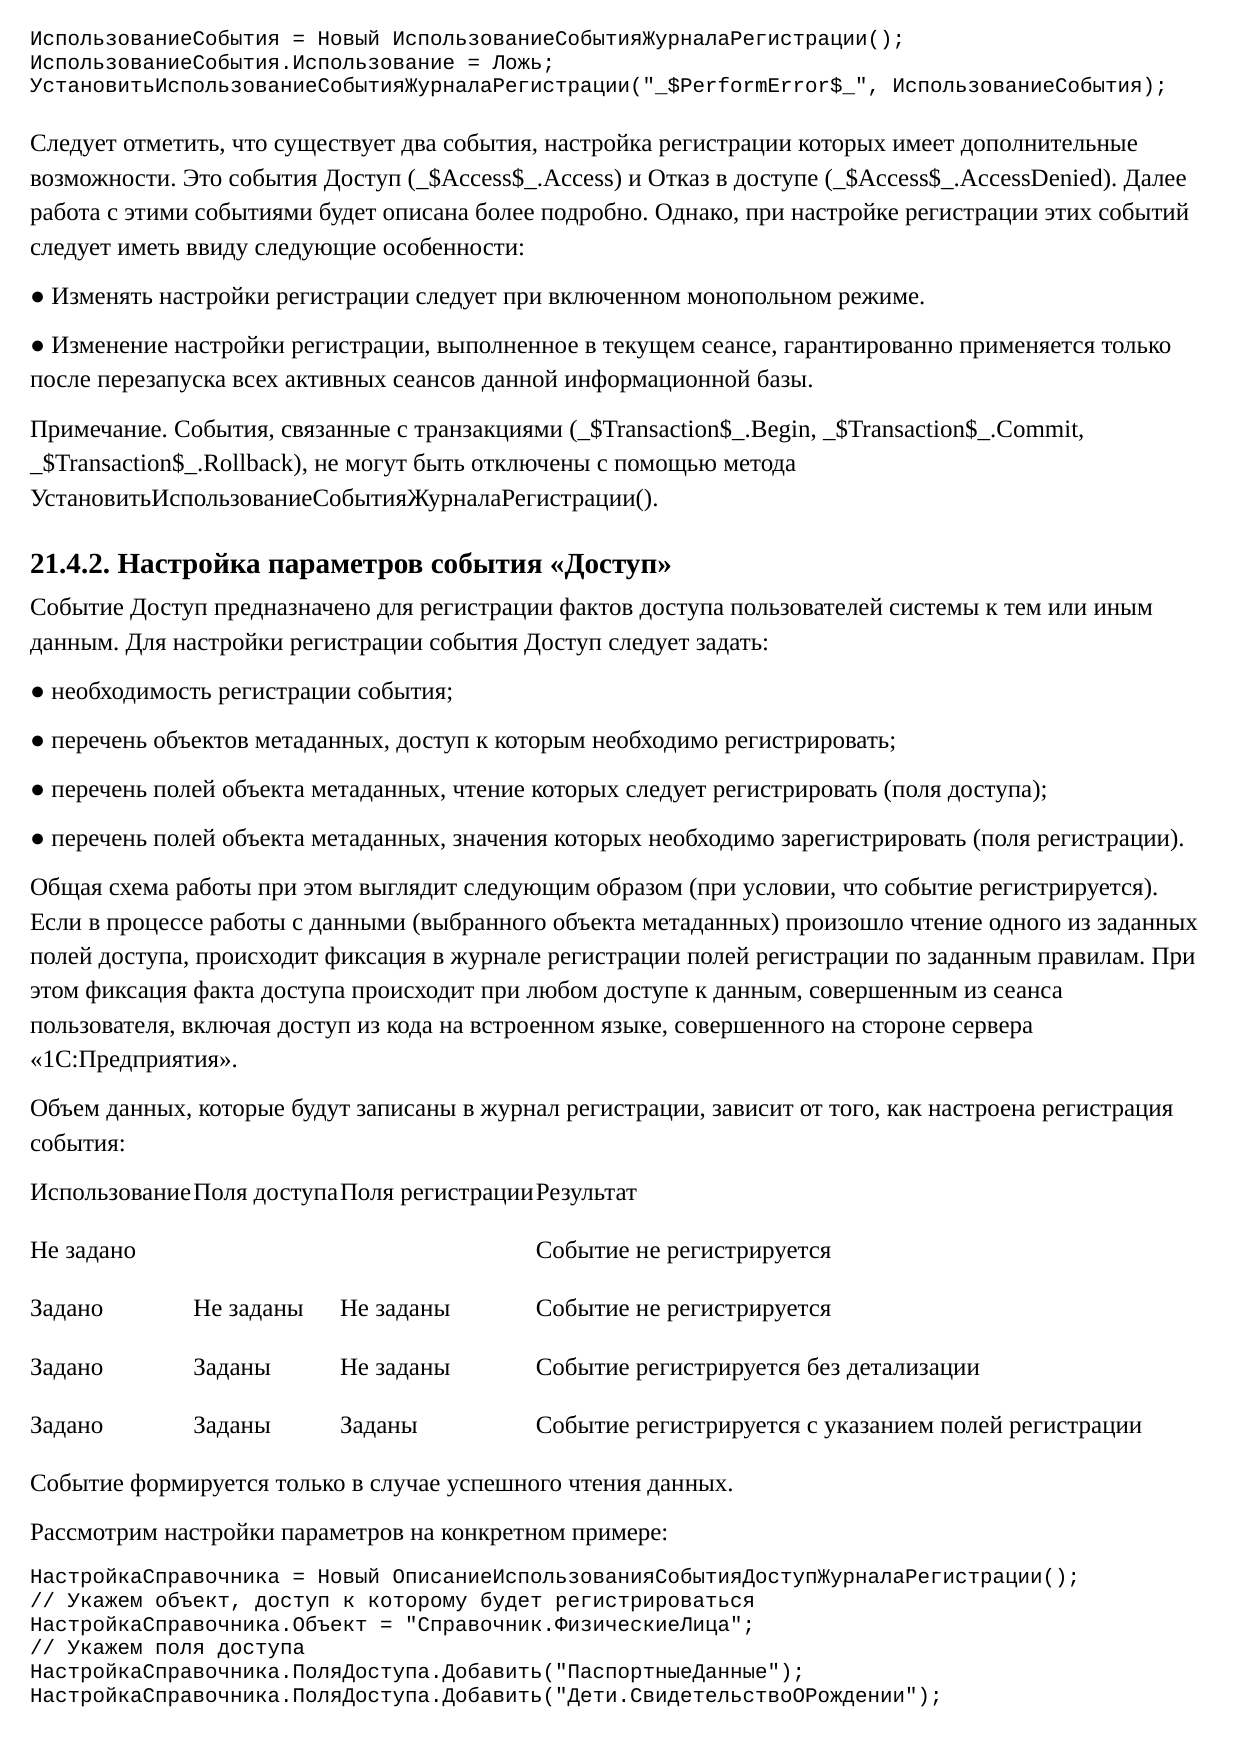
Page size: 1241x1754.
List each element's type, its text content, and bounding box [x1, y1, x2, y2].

text ● необходимость регистрации события; [30, 676, 1211, 704]
text ● перечень полей объекта метаданных, чтение которых следует регистрировать (поля доступа); [30, 774, 1211, 803]
subtitle 21.4.2. Настройка параметров события «Доступ» [30, 546, 1211, 580]
table_cell Задано [30, 1294, 193, 1352]
table_cell Задано [30, 1410, 193, 1468]
text НастройкаСправочника.Объект = "Справочник.ФизическиеЛица"; [30, 1614, 1211, 1637]
text ● перечень объектов метаданных, доступ к которым необходимо регистрировать; [30, 725, 1211, 754]
text Рассмотрим настройки параметров на конкретном примере: [30, 1517, 1211, 1546]
table_cell Событие не регистрируется [536, 1235, 1145, 1293]
table_cell Не заданы [340, 1294, 536, 1352]
table_cell Событие регистрируется без детализации [536, 1352, 1145, 1410]
text // Укажем поля доступа [30, 1637, 1211, 1661]
text Общая схема работы при этом выглядит следующим образом (при условии, что событие регистрируется). Если в процессе работы с данными (выбранного объекта метаданных) произошло чтение одного из заданных полей доступа, происходит фиксация в журнале регистрации полей регистрации по заданным правилам. При этом фиксация факта доступа происходит при любом доступе к данным, совершенным из сеанса пользователя, включая доступ из кода на встроенном языке, совершенного на стороне сервера «1С:Предприятия». [30, 872, 1211, 1073]
text Примечание. События, связанные с транзакциями (_$Transaction$_.Begin, _$Transaction$_.Commit, _$Transaction$_.Rollback), не могут быть отключены с помощью метода УстановитьИспользованиеСобытияЖурналаРегистрации(). [30, 414, 1211, 511]
table_cell Заданы [193, 1352, 340, 1410]
text Следует отметить, что существует два события, настройка регистрации которых имеет дополнительные возможности. Это события Доступ (_$Access$_.Access) и Отказ в доступе (_$Access$_.AccessDenied). Далее работа с этими событиями будет описана более подробно. Однако, при настройке регистрации этих событий следует иметь ввиду следующие особенности: [30, 128, 1211, 261]
text Объем данных, которые будут записаны в журнал регистрации, зависит от того, как настроена регистрация события: [30, 1093, 1211, 1157]
text ● перечень полей объекта метаданных, значения которых необходимо зарегистрировать (поля регистрации). [30, 823, 1211, 852]
text УстановитьИспользованиеСобытияЖурналаРегистрации("_$PerformError$_", ИспользованиеСобытия); [30, 75, 1211, 99]
table_cell Заданы [193, 1410, 340, 1468]
text ИспользованиеСобытия.Использование = Ложь; [30, 52, 1211, 75]
table_cell Не задано [30, 1235, 193, 1293]
table_cell [193, 1235, 340, 1293]
table_cell Событие регистрируется с указанием полей регистрации [536, 1410, 1145, 1468]
text НастройкаСправочника.ПоляДоступа.Добавить("Дети.СвидетельствоОРождении"); [30, 1684, 1211, 1708]
table_header Поля доступа [193, 1177, 340, 1235]
text НастройкаСправочника.ПоляДоступа.Добавить("ПаспортныеДанные"); [30, 1661, 1211, 1684]
text ● Изменение настройки регистрации, выполненное в текущем сеансе, гарантированно применяется только после перезапуска всех активных сеансов данной информационной базы. [30, 330, 1211, 393]
table_header Результат [536, 1177, 1145, 1235]
table_header Поля регистрации [340, 1177, 536, 1235]
table_cell Событие не регистрируется [536, 1294, 1145, 1352]
text НастройкаСправочника = Новый ОписаниеИспользованияСобытияДоступЖурналаРегистрации(); [30, 1566, 1211, 1590]
table_cell [340, 1235, 536, 1293]
text // Укажем объект, доступ к которому будет регистрироваться [30, 1590, 1211, 1614]
table_header Использование [30, 1177, 193, 1235]
table_cell Не заданы [193, 1294, 340, 1352]
table_cell Не заданы [340, 1352, 536, 1410]
text Событие формируется только в случае успешного чтения данных. [30, 1468, 1211, 1497]
table_cell Заданы [340, 1410, 536, 1468]
text ИспользованиеСобытия = Новый ИспользованиеСобытияЖурналаРегистрации(); [30, 28, 1211, 52]
text Событие Доступ предназначено для регистрации фактов доступа пользователей системы к тем или иным данным. Для настройки регистрации события Доступ следует задать: [30, 592, 1211, 656]
table_cell Задано [30, 1352, 193, 1410]
text ● Изменять настройки регистрации следует при включенном монопольном режиме. [30, 281, 1211, 310]
